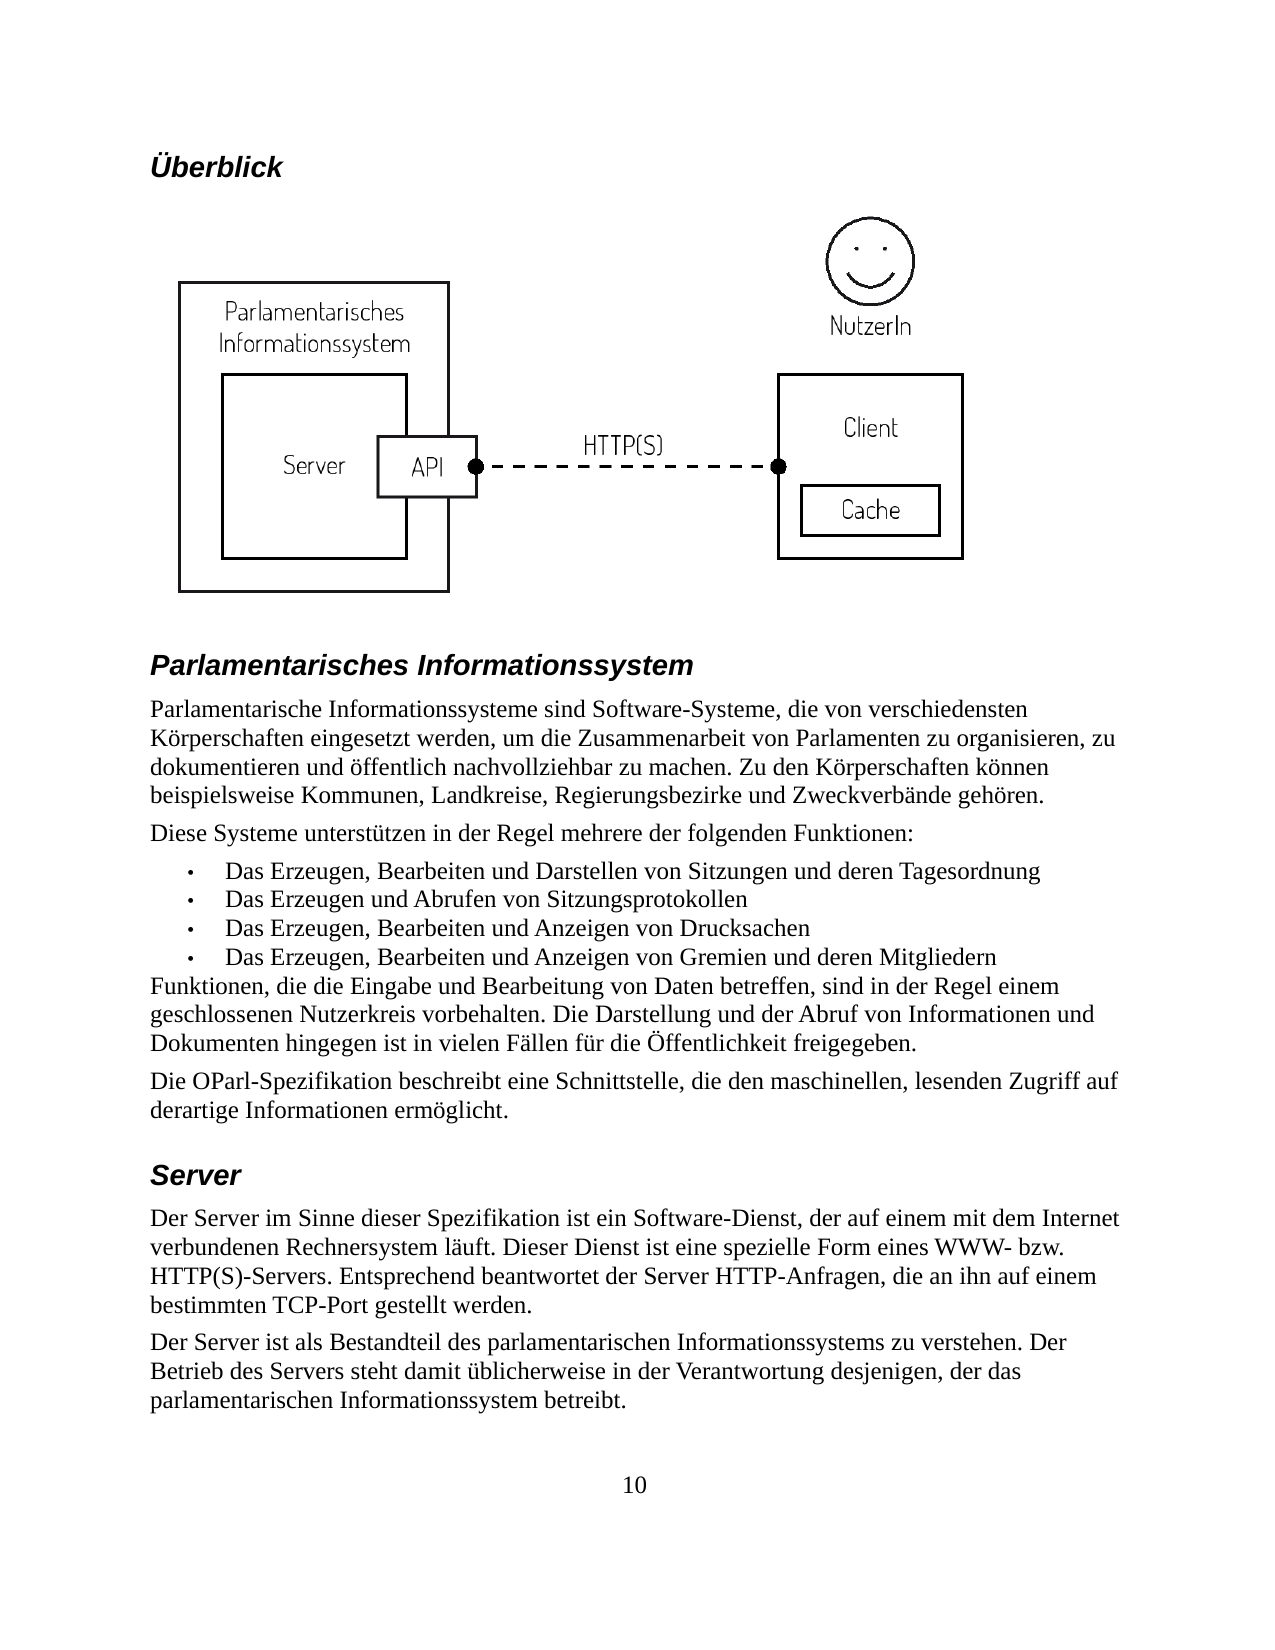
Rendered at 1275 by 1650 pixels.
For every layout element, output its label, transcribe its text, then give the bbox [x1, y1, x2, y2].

text Diese Systeme unterstützen in der Regel mehrere der folgenden Funktionen: [150, 818, 1125, 847]
subtitle Überblick [150, 150, 1125, 183]
picture [150, 196, 990, 624]
text Die OParl-Spezifikation beschreibt eine Schnittstelle, die den maschinellen, lesenden Zugriff auf derartige Informationen ermöglicht. [150, 1066, 1125, 1123]
text Der Server ist als Bestandteil des parlamentarischen Informationssystems zu verstehen. Der Betrieb des Servers steht damit üblicherweise in der Verantwortung desjenigen, der das parlamentarischen Informationssystem betreibt. [150, 1327, 1125, 1414]
list Das Erzeugen, Bearbeiten und Anzeigen von Gremien und deren Mitgliedern [187, 942, 1125, 971]
list Das Erzeugen, Bearbeiten und Anzeigen von Drucksachen [187, 913, 1125, 942]
text Der Server im Sinne dieser Spezifikation ist ein Software-Dienst, der auf einem mit dem Internet verbundenen Rechnersystem läuft. Dieser Dienst ist eine spezielle Form eines WWW- bzw. HTTP(S)-Servers. Entsprechend beantwortet der Server HTTP-Anfragen, die an ihn auf einem bestimmten TCP-Port gestellt werden. [150, 1203, 1125, 1318]
list Das Erzeugen und Abrufen von Sitzungsprotokollen [187, 884, 1125, 913]
subtitle Parlamentarisches Informationssystem [150, 648, 1125, 682]
text Parlamentarische Informationssysteme sind Software-Systeme, die von verschiedensten Körperschaften eingesetzt werden, um die Zusammenarbeit von Parlamenten zu organisieren, zu dokumentieren und öffentlich nachvollziehbar zu machen. Zu den Körperschaften können beispielsweise Kommunen, Landkreise, Regierungsbezirke und Zweckverbände gehören. [150, 694, 1125, 809]
list Das Erzeugen, Bearbeiten und Darstellen von Sitzungen und deren Tagesordnung [187, 856, 1125, 884]
text Funktionen, die die Eingabe und Bearbeitung von Daten betreffen, sind in der Regel einem geschlossenen Nutzerkreis vorbehalten. Die Darstellung und der Abruf von Informationen und Dokumenten hingegen ist in vielen Fällen für die Öffentlichkeit freigegeben. [150, 971, 1125, 1057]
subtitle Server [150, 1157, 1125, 1191]
